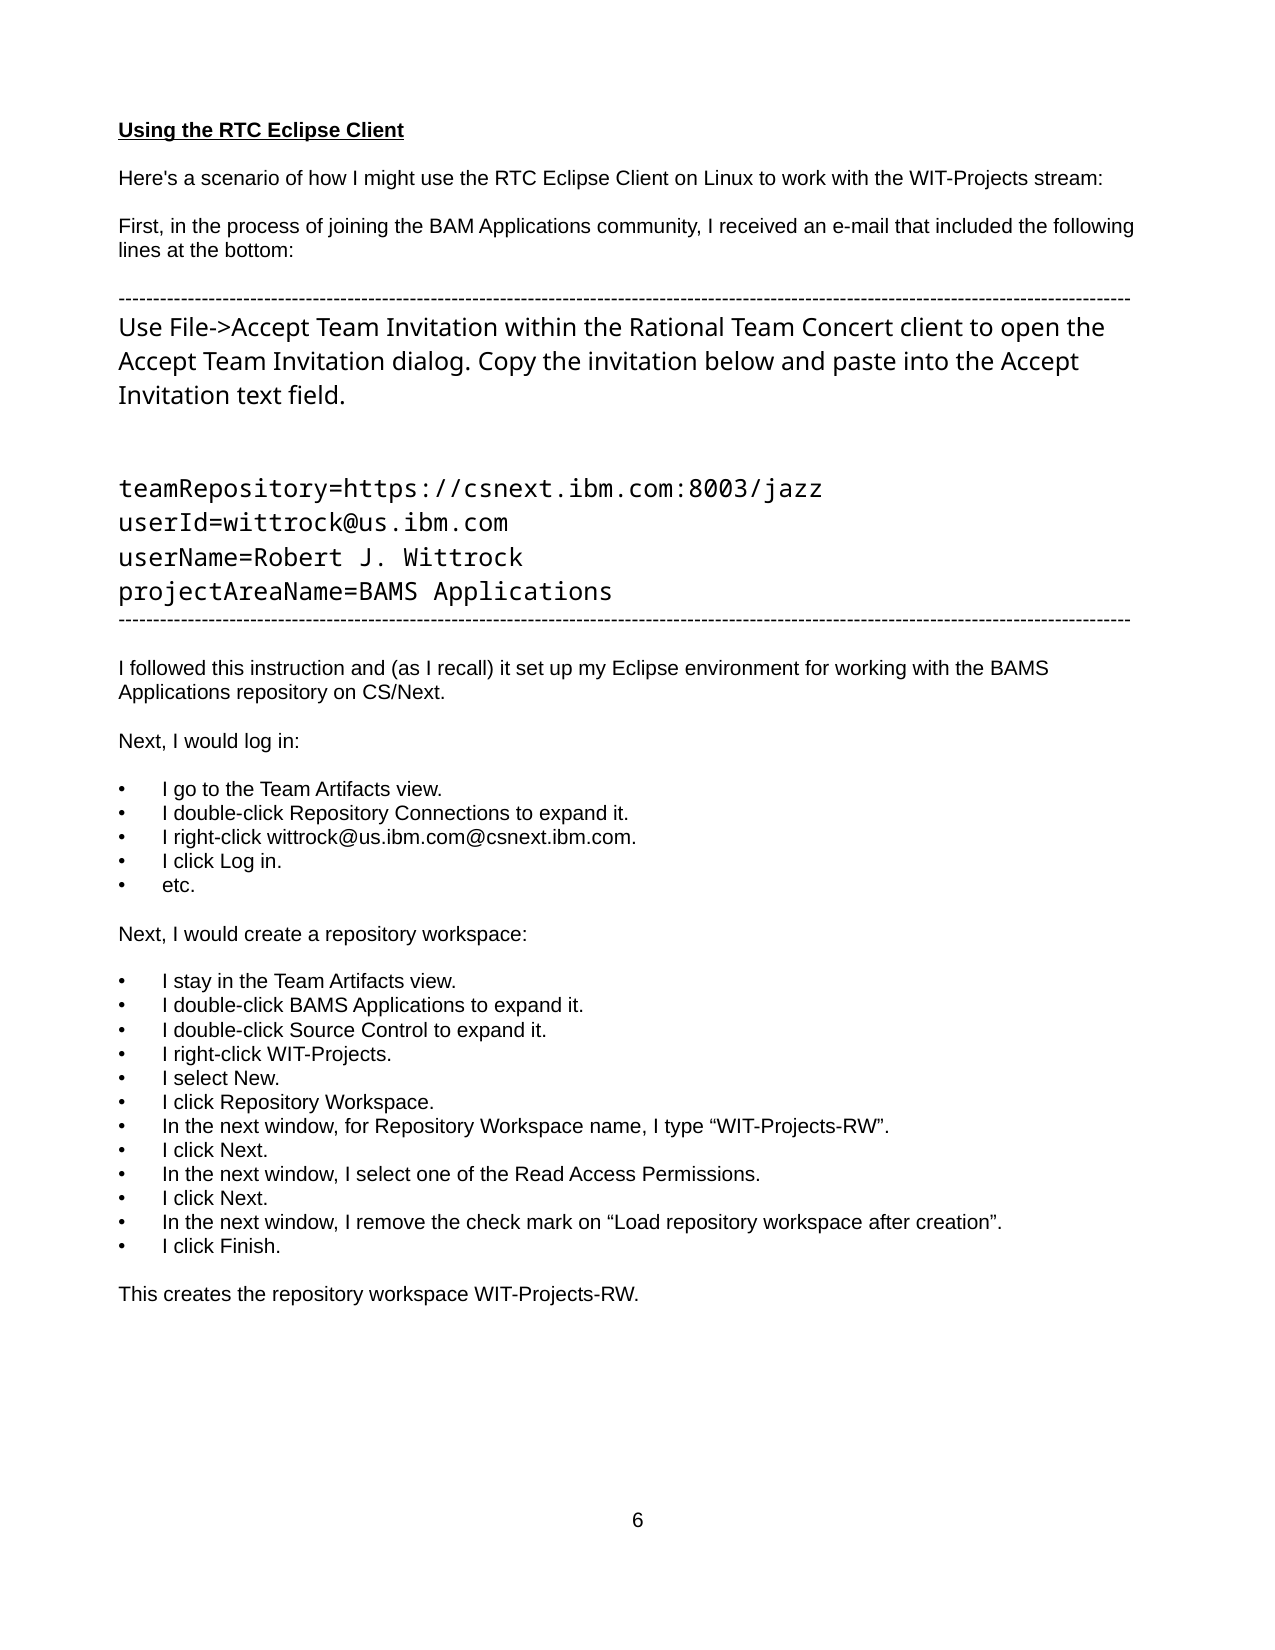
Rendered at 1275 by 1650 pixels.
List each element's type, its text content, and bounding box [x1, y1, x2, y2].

list I right-click WIT-Projects. [118, 1041, 1157, 1066]
list I select New. [118, 1066, 1157, 1089]
text Use File->Accept Team Invitation within the Rational Team Concert client to open the Accept Team Invitation dialog. Copy the invitation below and paste into the Accept Invitation text field. [118, 310, 1157, 412]
list I right-click wittrock@us.ibm.com@csnext.ibm.com. [118, 825, 1157, 849]
list In the next window, for Repository Workspace name, I type “WIT-Projects-RW”. [118, 1114, 1157, 1138]
list I double-click Repository Connections to expand it. [118, 801, 1157, 825]
list I go to the Team Artifacts view. [118, 777, 1157, 801]
list I click Log in. [118, 849, 1157, 873]
list I click Repository Workspace. [118, 1089, 1157, 1114]
text Next, I would create a repository workspace: [118, 921, 1157, 945]
text First, in the process of joining the BAM Applications community, I received an e-mail that included the following lines at the bottom: [118, 214, 1157, 262]
text Using the RTC Eclipse Client [118, 118, 1157, 142]
text Next, I would log in: [118, 729, 1157, 753]
list I click Finish. [118, 1234, 1157, 1258]
list I stay in the Team Artifacts view. [118, 969, 1157, 993]
text I followed this instruction and (as I recall) it set up my Eclipse environment for working with the BAMS Applications repository on CS/Next. [118, 656, 1157, 704]
list etc. [118, 873, 1157, 897]
list I click Next. [118, 1138, 1157, 1162]
list In the next window, I remove the check mark on “Load repository workspace after creation”. [118, 1210, 1157, 1234]
text Here's a scenario of how I might use the RTC Eclipse Client on Linux to work with the WIT-Projects stream: [118, 166, 1157, 190]
text teamRepository=https://csnext.ibm.com:8003/jazz userId=wittrock@us.ibm.com userName=Robert J. Wittrock projectAreaName=BAMS Applications -------------------------------------------------------------------------------------------------------------------------------------------------- [118, 437, 1157, 631]
text -------------------------------------------------------------------------------------------------------------------------------------------------- [118, 286, 1157, 310]
list I double-click BAMS Applications to expand it. [118, 993, 1157, 1017]
list I click Next. [118, 1186, 1157, 1210]
text This creates the repository workspace WIT-Projects-RW. [118, 1282, 1157, 1306]
list In the next window, I select one of the Read Access Permissions. [118, 1162, 1157, 1186]
list I double-click Source Control to expand it. [118, 1017, 1157, 1041]
